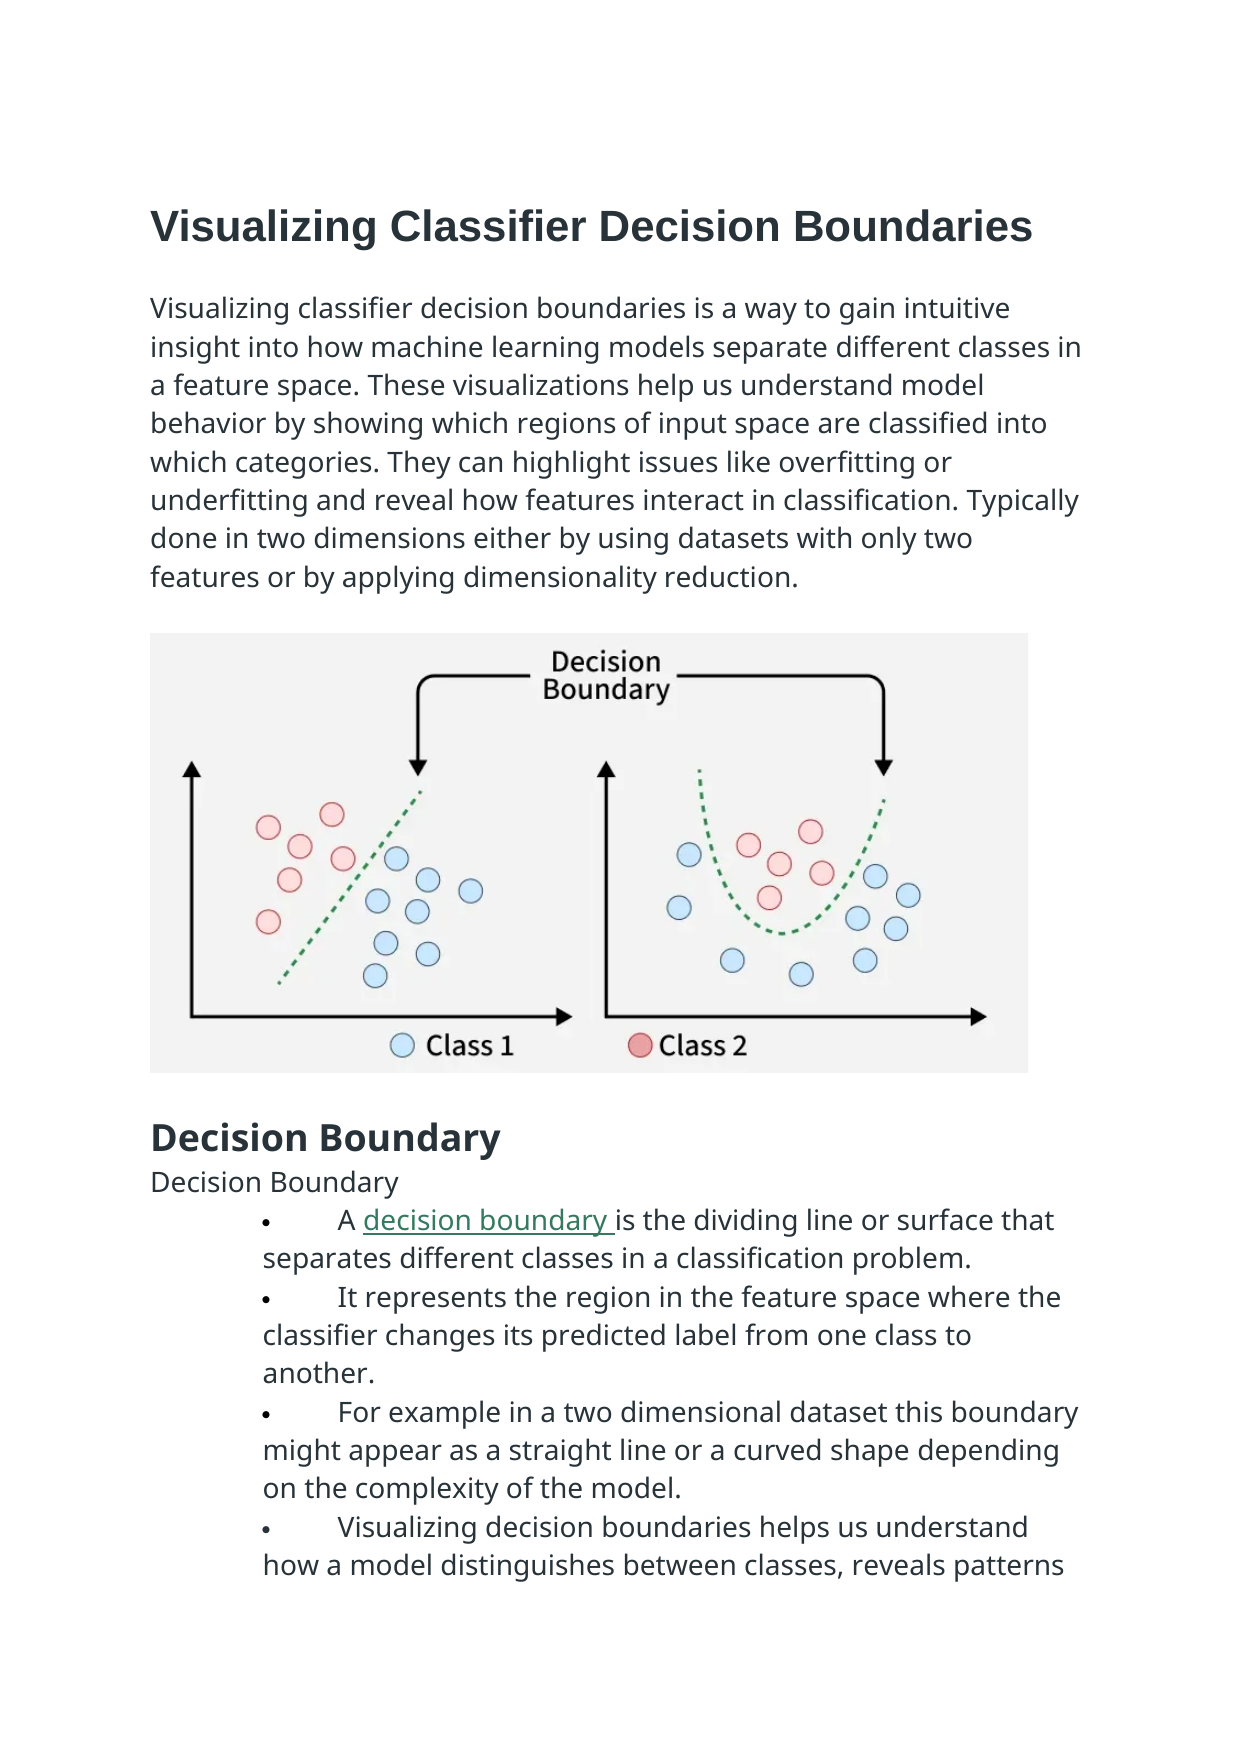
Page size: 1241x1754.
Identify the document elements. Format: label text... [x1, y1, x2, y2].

list For example in a two dimensional dataset this boundary might appear as a straight line or a curved shape depending on the complexity of the model. [262, 1392, 1090, 1507]
subtitle Visualizing Classifier Decision Boundaries [150, 200, 1090, 250]
list Visualizing decision boundaries helps us understand how a model distinguishes between classes, reveals patterns [262, 1507, 1090, 1584]
text Visualizing classifier decision boundaries is a way to gain intuitive insight into how machine learning models separate different classes in a feature space. These visualizations help us understand model behavior by showing which regions of input space are classified into which categories. They can highlight issues like overfitting or underfitting and reveal how features interact in classification. Typically done in two dimensions either by using datasets with only two features or by applying dimensionality reduction. [150, 289, 1090, 595]
text Decision Boundary [150, 1162, 1090, 1201]
list A decision boundary is the dividing line or surface that separates different classes in a classification problem. [262, 1201, 1090, 1277]
subtitle Decision Boundary [150, 1111, 1090, 1162]
list It represents the region in the feature space where the classifier changes its predicted label from one class to another. [262, 1277, 1090, 1392]
